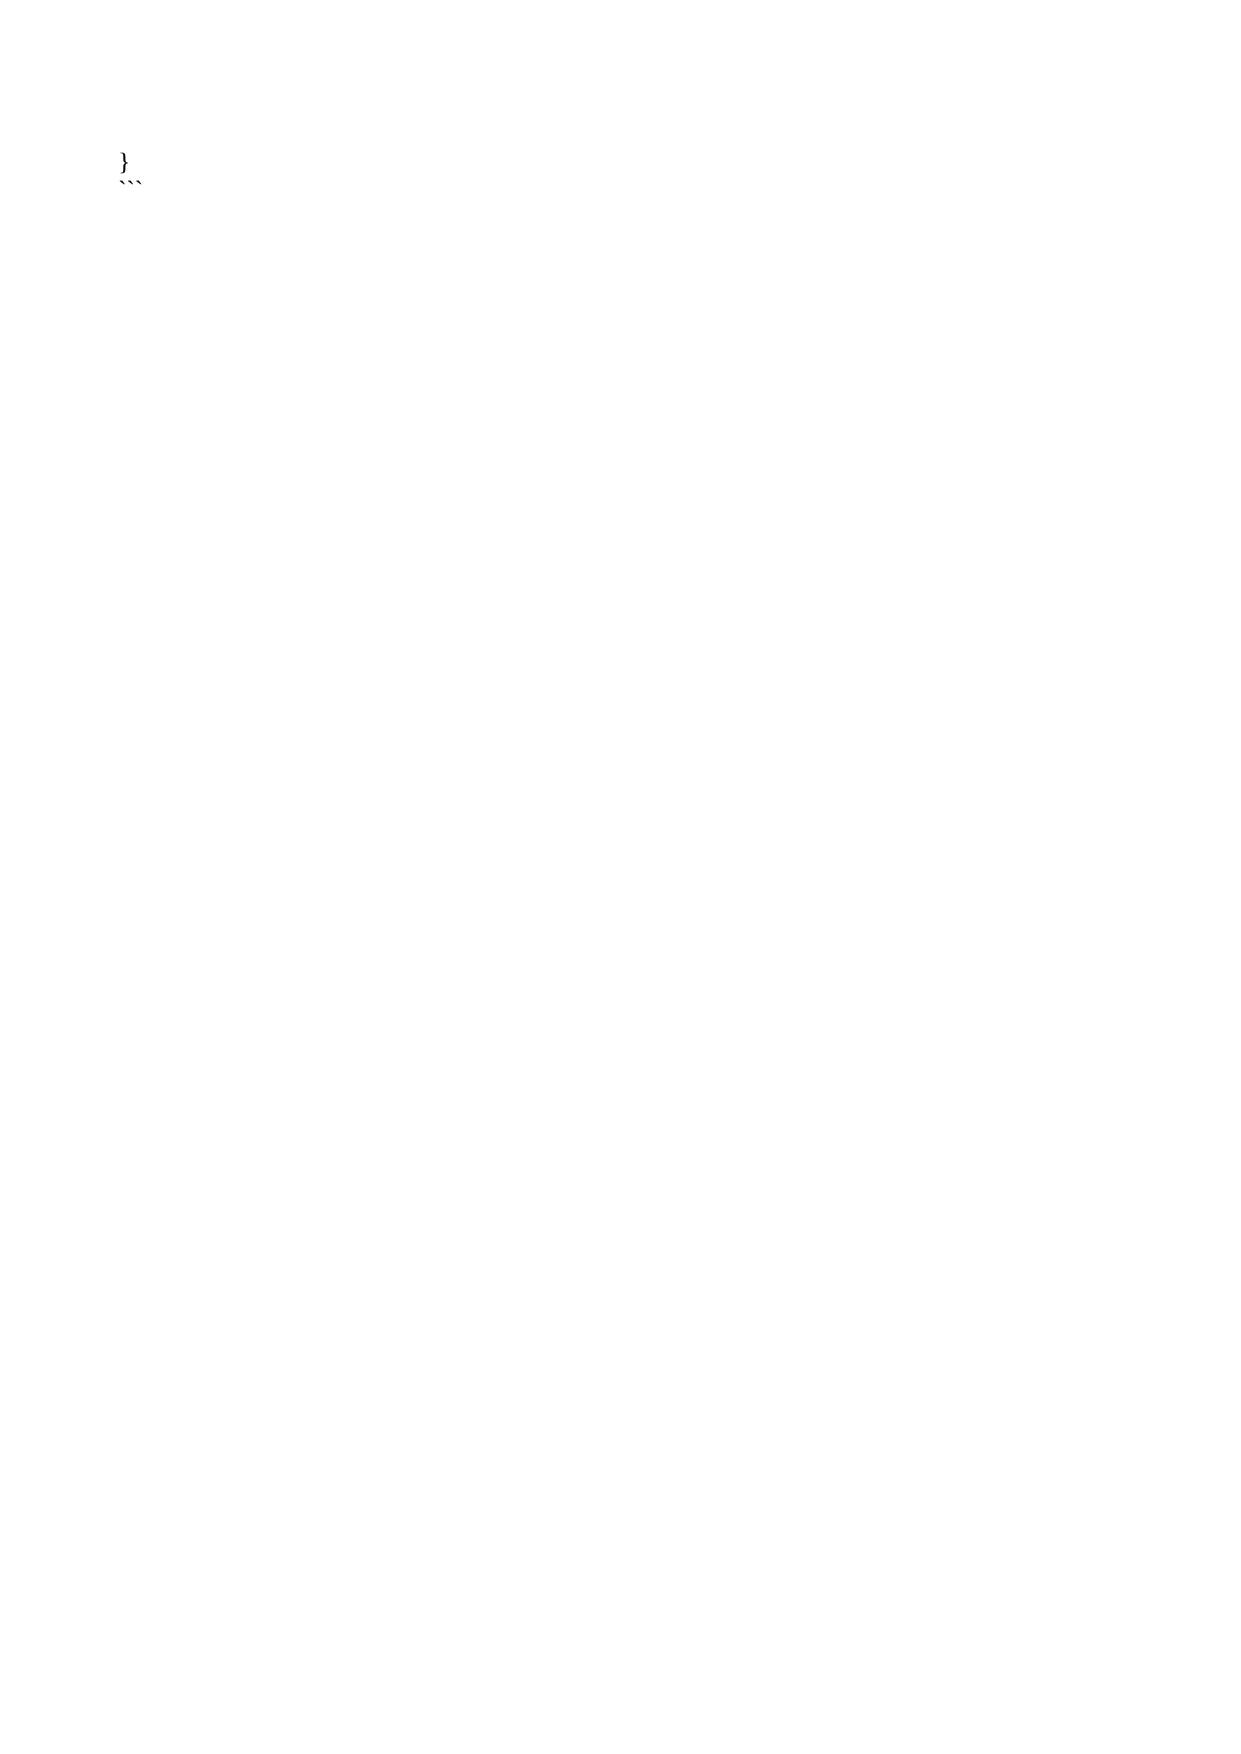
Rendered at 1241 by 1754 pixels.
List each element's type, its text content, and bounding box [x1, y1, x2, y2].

text } [118, 147, 1122, 176]
text ``` [118, 176, 1122, 204]
